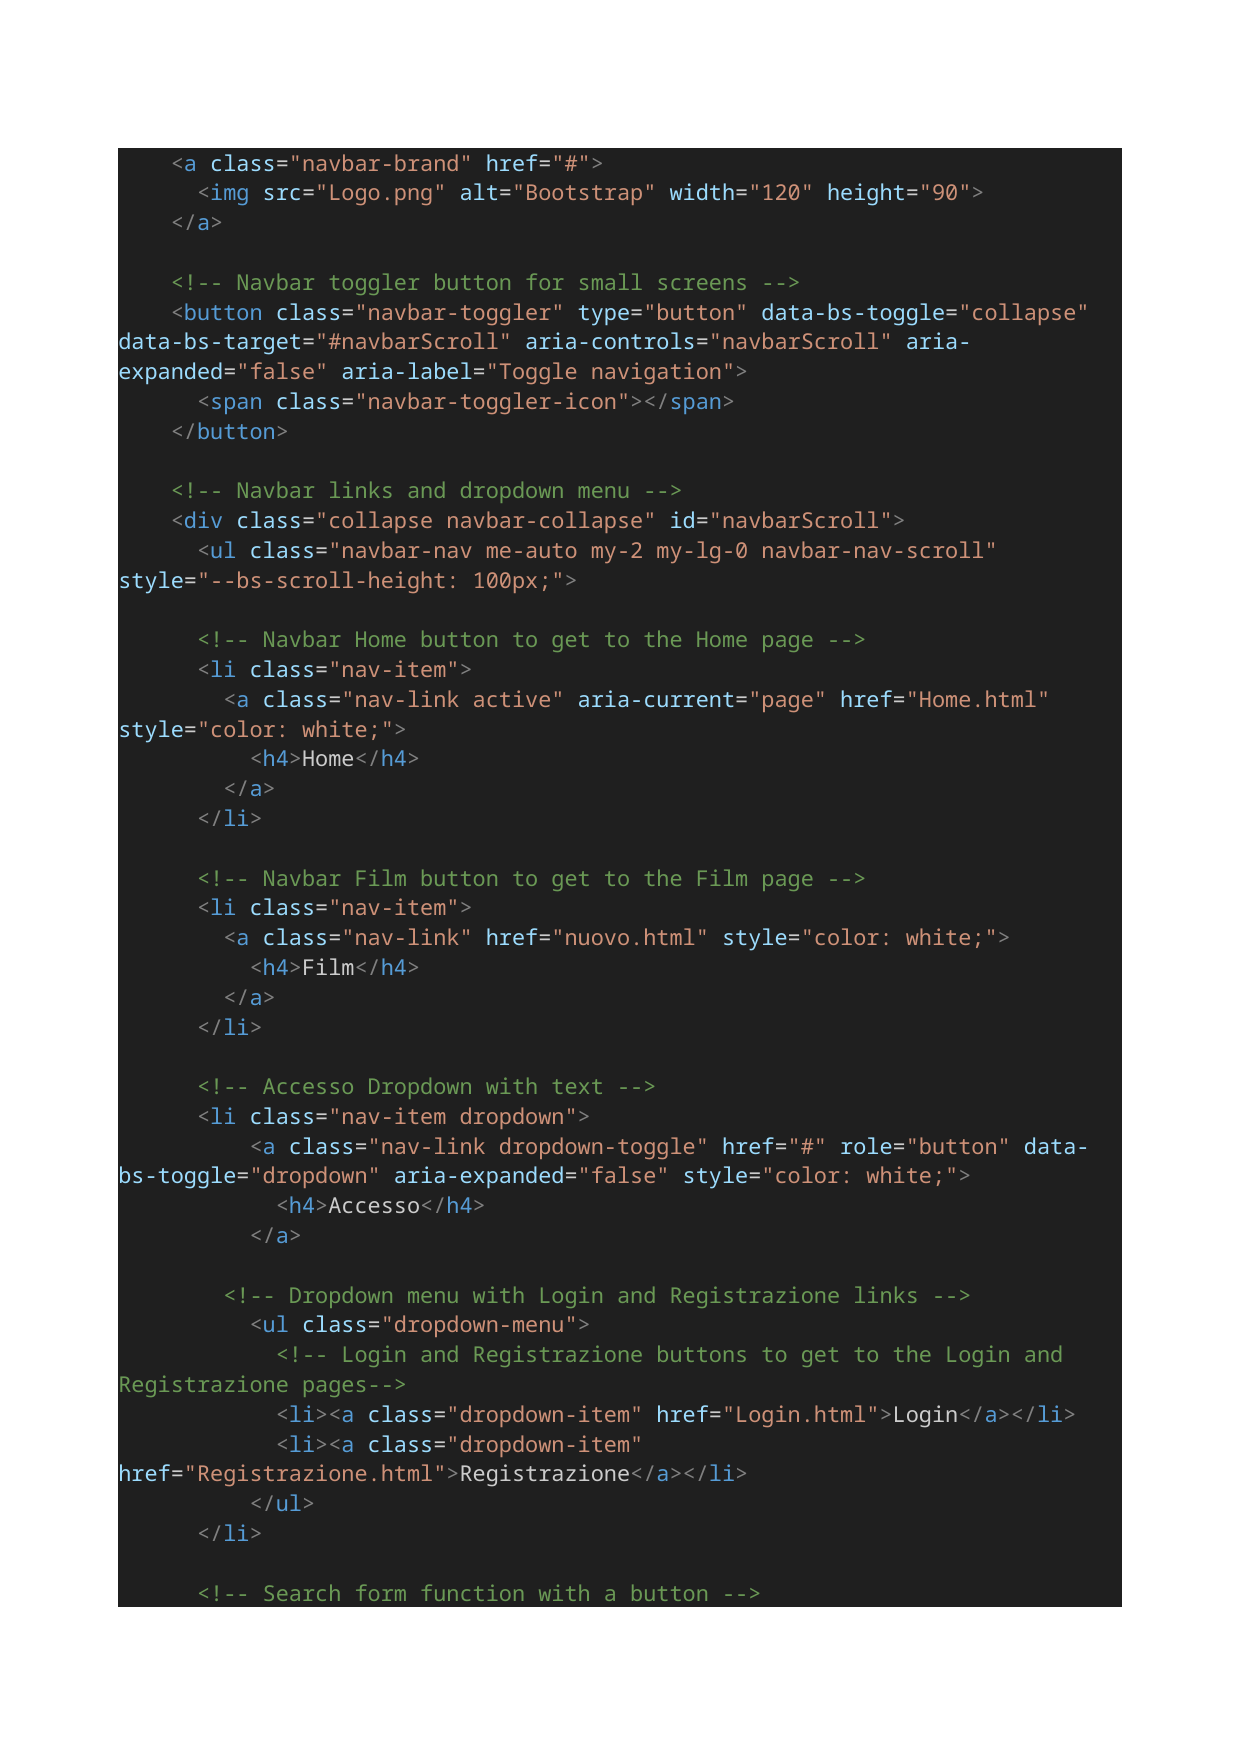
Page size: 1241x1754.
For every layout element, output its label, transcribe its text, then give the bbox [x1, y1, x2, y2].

text </li> [118, 1012, 1122, 1041]
text </li> [118, 1518, 1122, 1548]
text <li class="nav-item dropdown"> [118, 1101, 1122, 1131]
text </button> [118, 416, 1122, 446]
text <li><a class="dropdown-item" href="Registrazione.html">Registrazione</a></li> [118, 1429, 1122, 1488]
text <!-- Navbar Home button to get to the Home page --> [118, 624, 1122, 654]
text <h4>Home</h4> [118, 743, 1122, 773]
text <button class="navbar-toggler" type="button" data-bs-toggle="collapse" data-bs-target="#navbarScroll" aria-controls="navbarScroll" aria-expanded="false" aria-label="Toggle navigation"> [118, 297, 1122, 386]
text <a class="nav-link active" aria-current="page" href="Home.html" style="color: white;"> [118, 684, 1122, 743]
text <div class="collapse navbar-collapse" id="navbarScroll"> [118, 505, 1122, 535]
text <span class="navbar-toggler-icon"></span> [118, 386, 1122, 416]
text <h4>Film</h4> [118, 952, 1122, 982]
text <a class="nav-link dropdown-toggle" href="#" role="button" data-bs-toggle="dropdown" aria-expanded="false" style="color: white;"> [118, 1131, 1122, 1190]
text <a class="nav-link" href="nuovo.html" style="color: white;"> [118, 922, 1122, 952]
text </a> [118, 982, 1122, 1012]
text </a> [118, 207, 1122, 237]
text <ul class="navbar-nav me-auto my-2 my-lg-0 navbar-nav-scroll" style="--bs-scroll-height: 100px;"> [118, 535, 1122, 594]
text <li class="nav-item"> [118, 654, 1122, 684]
text <!-- Accesso Dropdown with text --> [118, 1071, 1122, 1101]
text <!-- Navbar links and dropdown menu --> [118, 475, 1122, 505]
text <li><a class="dropdown-item" href="Login.html">Login</a></li> [118, 1399, 1122, 1429]
text <h4>Accesso</h4> [118, 1190, 1122, 1220]
text <!-- Navbar toggler button for small screens --> [118, 267, 1122, 297]
text <!-- Navbar Film button to get to the Film page --> [118, 863, 1122, 892]
text <ul class="dropdown-menu"> [118, 1309, 1122, 1339]
text <li class="nav-item"> [118, 892, 1122, 922]
text <!-- Login and Registrazione buttons to get to the Login and Registrazione pages--> [118, 1339, 1122, 1399]
text </li> [118, 803, 1122, 833]
text </a> [118, 773, 1122, 803]
text <img src="Logo.png" alt="Bootstrap" width="120" height="90"> [118, 177, 1122, 207]
text <a class="navbar-brand" href="#"> [118, 148, 1122, 177]
text </a> [118, 1220, 1122, 1250]
text <!-- Search form function with a button --> [118, 1578, 1122, 1607]
text </ul> [118, 1488, 1122, 1518]
text <!-- Dropdown menu with Login and Registrazione links --> [118, 1280, 1122, 1309]
